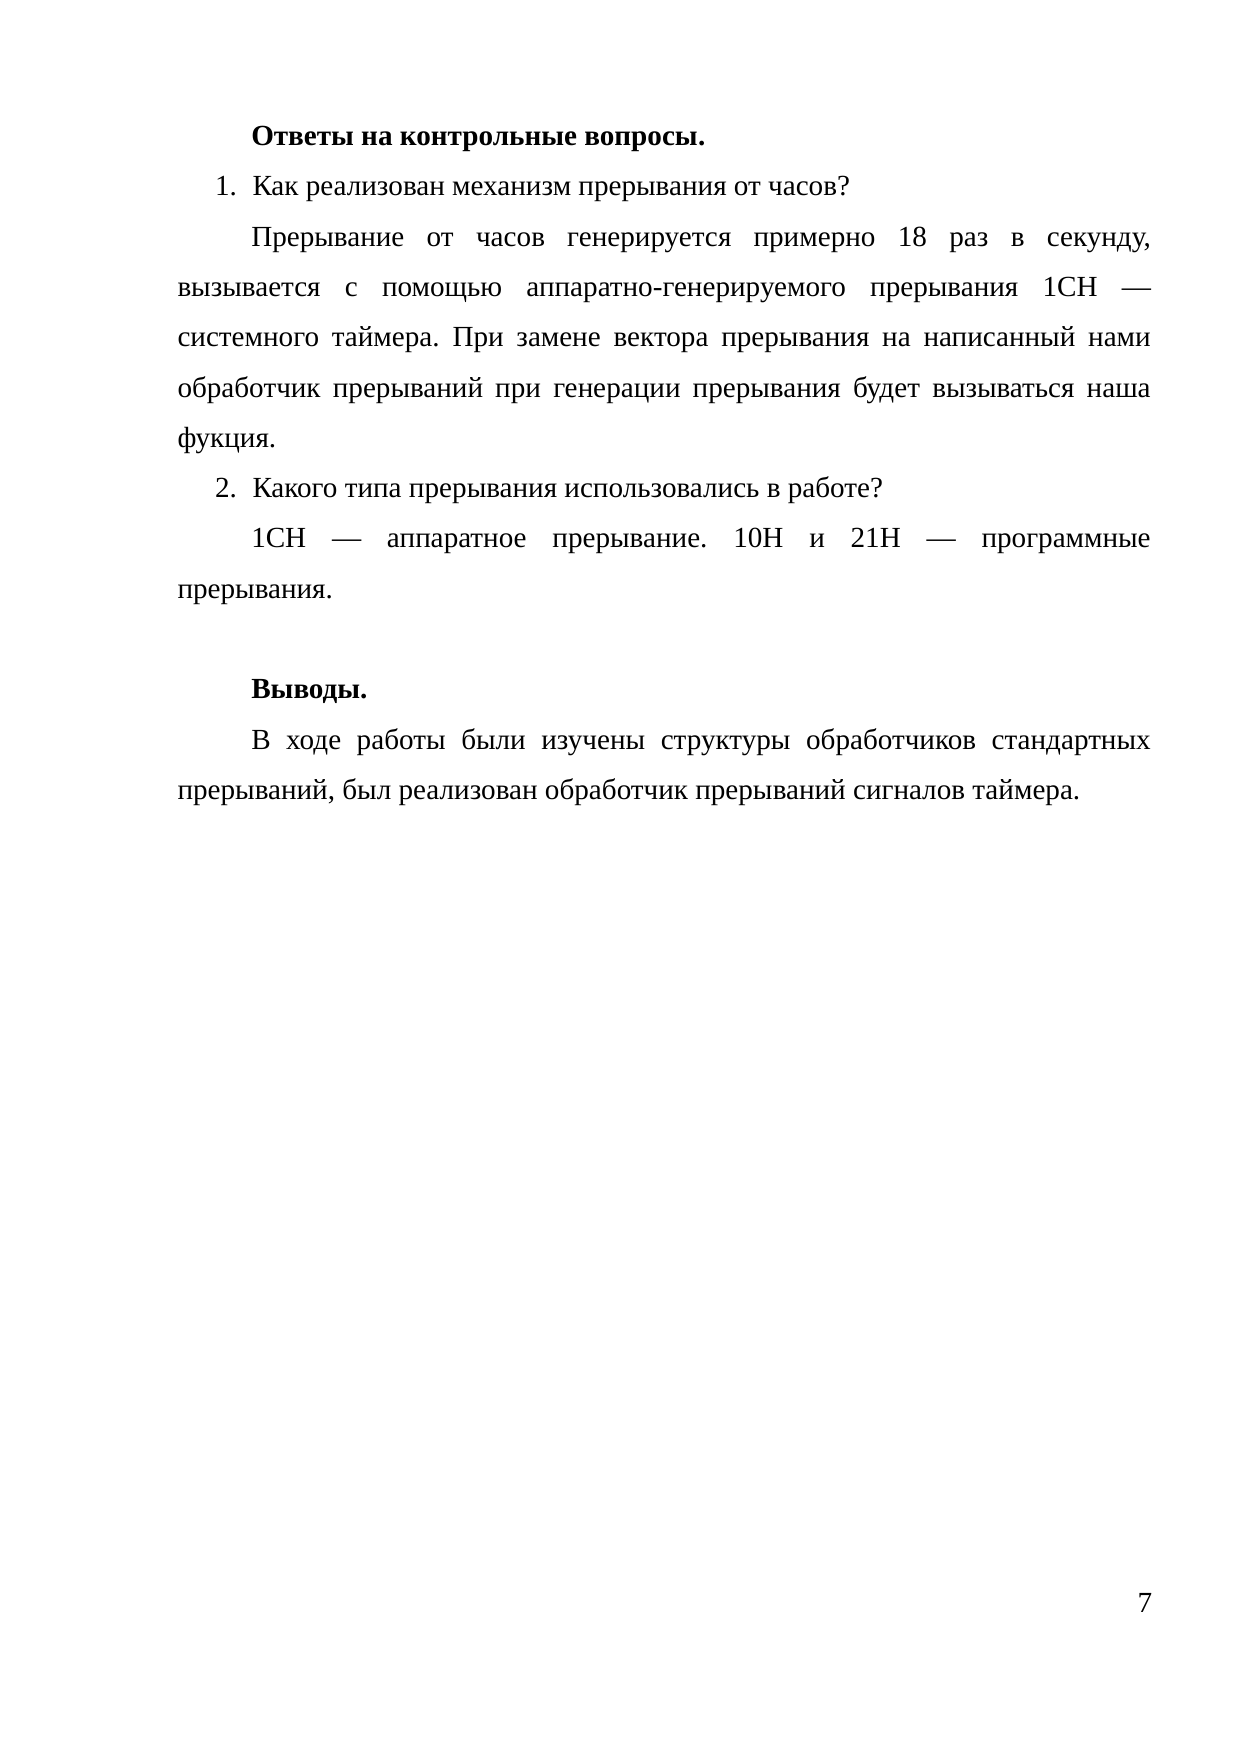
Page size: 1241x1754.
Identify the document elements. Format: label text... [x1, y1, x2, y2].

subtitle Ответы на контрольные вопросы. [177, 118, 1152, 152]
list Какого типа прерывания использовались в работе? [215, 470, 1152, 504]
text 1СН — аппаратное прерывание. 10Н и 21Н — программные прерывания. [177, 521, 1152, 604]
subtitle Выводы. [177, 672, 1152, 705]
text В ходе работы были изучены структуры обработчиков стандартных прерываний, был реализован обработчик прерываний сигналов таймера. [177, 722, 1152, 806]
text Прерывание от часов генерируется примерно 18 раз в секунду, вызывается с помощью аппаратно-генерируемого прерывания 1СН — системного таймера. При замене вектора прерывания на написанный нами обработчик прерываний при генерации прерывания будет вызываться наша фукция. [177, 219, 1152, 453]
list Как реализован механизм прерывания от часов? [215, 168, 1152, 202]
